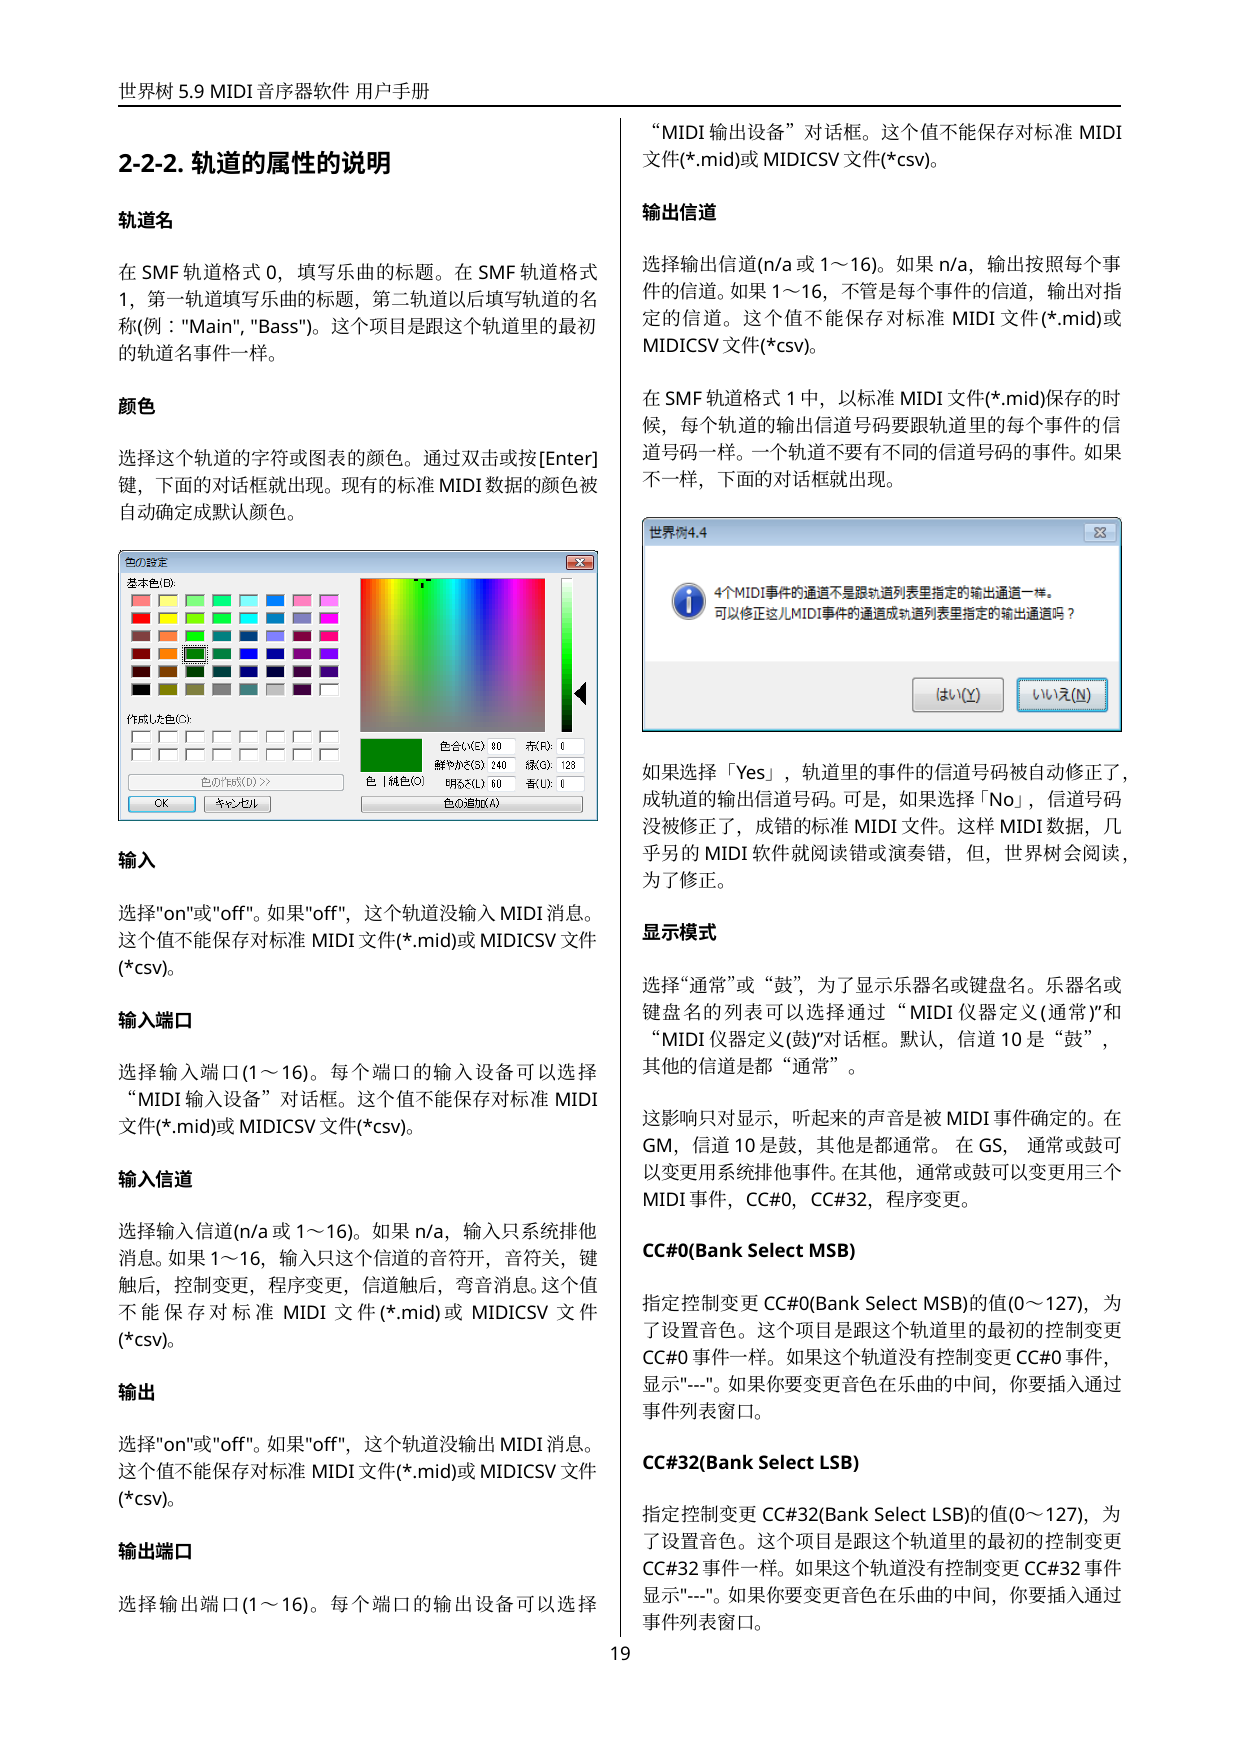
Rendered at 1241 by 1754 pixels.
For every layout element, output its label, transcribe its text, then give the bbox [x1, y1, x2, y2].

text 输入 [118, 846, 598, 873]
text 输入端口 [118, 1005, 598, 1032]
text 显示模式 [642, 918, 1122, 945]
text 选择这个轨道的字符或图表的颜色。通过双击或按[Enter]键，下面的对话框就出现。现有的标准MIDI数据的颜色被自动确定成默认颜色。 [118, 444, 598, 525]
text 输入信道 [118, 1164, 598, 1192]
text 在SMF轨道格式0，填写乐曲的标题。在SMF轨道格式1，第一轨道填写乐曲的标题，第二轨道以后填写轨道的名称(例："Main", "Bass")。这个项目是跟这个轨道里的最初的轨道名事件一样。 [118, 258, 598, 366]
text 输出 [118, 1378, 598, 1405]
text 如果选择「Yes」，轨道里的事件的信道号码被自动修正了，成轨道的输出信道号码。可是，如果选择「No」，信道号码没被修正了，成错的标准MIDI文件。这样MIDI数据，几乎另的MIDI软件就阅读错或演奏错，但，世界树会阅读，为了修正。 [642, 757, 1122, 892]
text 这影响只对显示，听起来的声音是被MIDI事件确定的。在GM，信道10是鼓，其他是都通常。 在GS， 通常或鼓可以变更用系统排他事件。在其他，通常或鼓可以变更用三个MIDI事件，CC#0，CC#32，程序变更。 [642, 1104, 1122, 1212]
text 选择“通常”或“鼓”，为了显示乐器名或键盘名。乐器名或键盘名的列表可以选择通过“MIDI仪器定义(通常)”和 “MIDI仪器定义(鼓)”对话框。默认，信道10是“鼓”，其他的信道是都“通常”。 [642, 971, 1122, 1078]
text CC#0(Bank Select MSB) [642, 1237, 1122, 1263]
text 轨道名 [118, 205, 598, 233]
picture [642, 517, 1122, 732]
text 指定控制变更CC#0(Bank Select MSB)的值(0～127)，为了设置音色。这个项目是跟这个轨道里的最初的控制变更CC#0事件一样。如果这个轨道没有控制变更CC#0事件，显示"---"。如果你要变更音色在乐曲的中间，你要插入通过事件列表窗口。 [642, 1288, 1122, 1423]
picture [118, 550, 598, 821]
text 选择"on"或"off"。如果"off"，这个轨道没输出MIDI消息。这个值不能保存对标准MIDI文件(*.mid)或MIDICSV文件(*csv)。 [118, 1430, 598, 1511]
text 在SMF轨道格式1中，以标准MIDI文件(*.mid)保存的时候，每个轨道的输出信道号码要跟轨道里的每个事件的信道号码一样。一个轨道不要有不同的信道号码的事件。如果不一样，下面的对话框就出现。 [642, 384, 1122, 492]
text 选择"on"或"off"。如果"off"，这个轨道没输入MIDI消息。这个值不能保存对标准MIDI文件(*.mid)或MIDICSV文件(*csv)。 [118, 899, 598, 980]
text 选择输入端口(1～16)。每个端口的输入设备可以选择“MIDI输入设备”对话框。这个值不能保存对标准MIDI文件(*.mid)或MIDICSV文件(*csv)。 [118, 1058, 598, 1139]
text “MIDI输出设备”对话框。这个值不能保存对标准MIDI文件(*.mid)或MIDICSV文件(*csv)。 [642, 118, 1122, 172]
text 选择输入信道(n/a或1～16)。如果n/a，输入只系统排他消息。如果1～16，输入只这个信道的音符开，音符关，键触后，控制变更，程序变更，信道触后，弯音消息。这个值不能保存对标准MIDI文件(*.mid)或MIDICSV文件(*csv)。 [118, 1217, 598, 1352]
text 选择输出信道(n/a或1～16)。如果n/a，输出按照每个事件的信道。如果1～16，不管是每个事件的信道，输出对指定的信道。这个值不能保存对标准MIDI文件(*.mid)或MIDICSV文件(*csv)。 [642, 250, 1122, 358]
text CC#32(Bank Select LSB) [642, 1449, 1122, 1474]
text 输出端口 [118, 1537, 598, 1564]
text 指定控制变更CC#32(Bank Select LSB)的值(0～127)，为了设置音色。这个项目是跟这个轨道里的最初的控制变更CC#32事件一样。如果这个轨道没有控制变更CC#32事件，显示"---"。如果你要变更音色在乐曲的中间，你要插入通过事件列表窗口。 [642, 1500, 1122, 1635]
subtitle 2-2-2. 轨道的属性的说明 [118, 144, 598, 180]
text 选择输出端口(1～16)。每个端口的输出设备可以选择 [118, 1589, 598, 1616]
text 颜色 [118, 392, 598, 419]
text 输出信道 [642, 198, 1122, 225]
